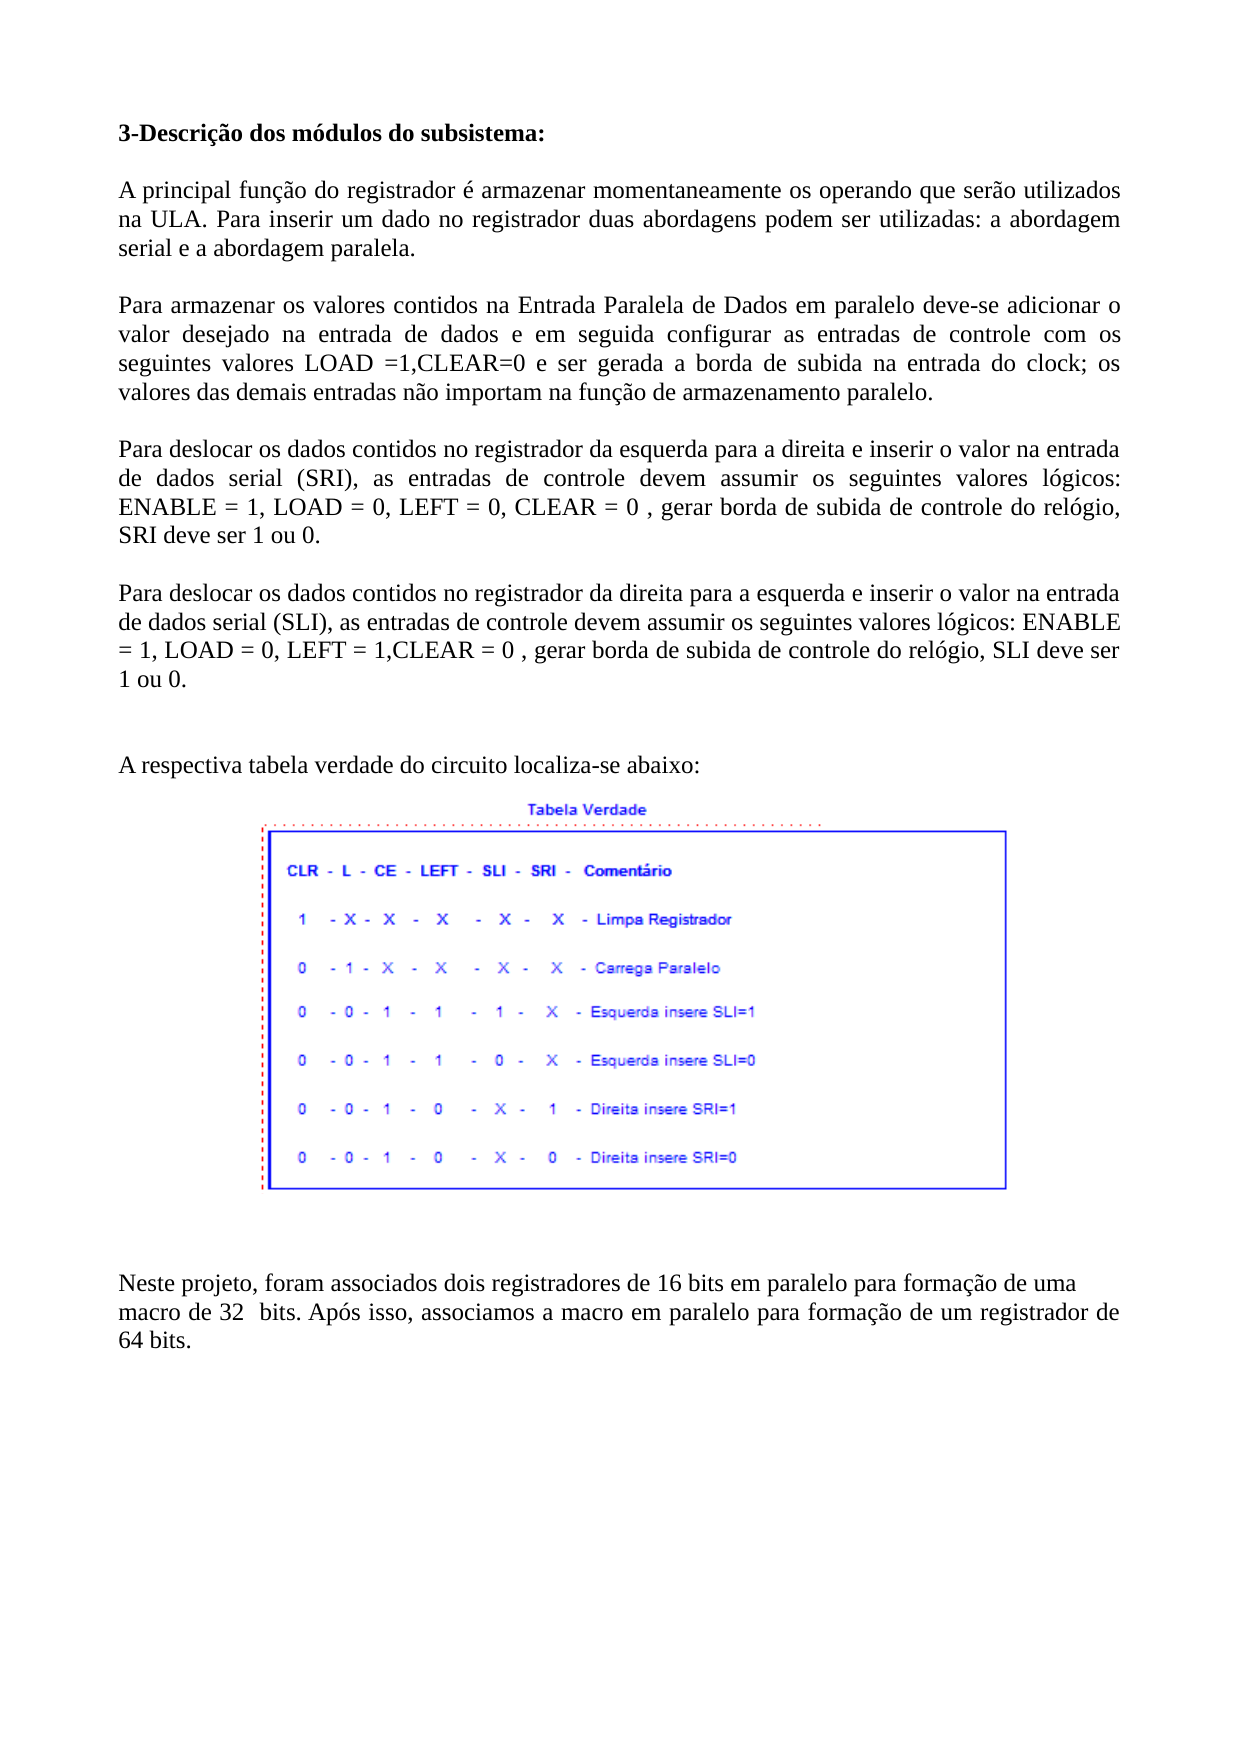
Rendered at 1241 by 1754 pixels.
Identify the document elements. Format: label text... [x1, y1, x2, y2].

text macro de 32 bits. Após isso, associamos a macro em paralelo para formação de um registrador de 64 bits. [118, 1297, 1122, 1354]
text Neste projeto, foram associados dois registradores de 16 bits em paralelo para formação de uma [118, 1268, 1122, 1297]
picture [247, 799, 1015, 1194]
text Para armazenar os valores contidos na Entrada Paralela de Dados em paralelo deve-se adicionar o valor desejado na entrada de dados e em seguida configurar as entradas de controle com os seguintes valores LOAD =1,CLEAR=0 e ser gerada a borda de subida na entrada do clock; os valores das demais entradas não importam na função de armazenamento paralelo. [118, 291, 1122, 406]
text A principal função do registrador é armazenar momentaneamente os operando que serão utilizados na ULA. Para inserir um dado no registrador duas abordagens podem ser utilizadas: a abordagem serial e a abordagem paralela. [118, 176, 1122, 262]
text Para deslocar os dados contidos no registrador da esquerda para a direita e inserir o valor na entrada de dados serial (SRI), as entradas de controle devem assumir os seguintes valores lógicos: ENABLE = 1, LOAD = 0, LEFT = 0, CLEAR = 0 , gerar borda de subida de controle do relógio, SRI deve ser 1 ou 0. [118, 434, 1122, 549]
text Para deslocar os dados contidos no registrador da direita para a esquerda e inserir o valor na entrada de dados serial (SLI), as entradas de controle devem assumir os seguintes valores lógicos: ENABLE = 1, LOAD = 0, LEFT = 1,CLEAR = 0 , gerar borda de subida de controle do relógio, SLI deve ser 1 ou 0. [118, 578, 1122, 693]
text A respectiva tabela verdade do circuito localiza-se abaixo: [118, 751, 1122, 779]
text 3-Descrição dos módulos do subsistema: [118, 118, 1122, 147]
